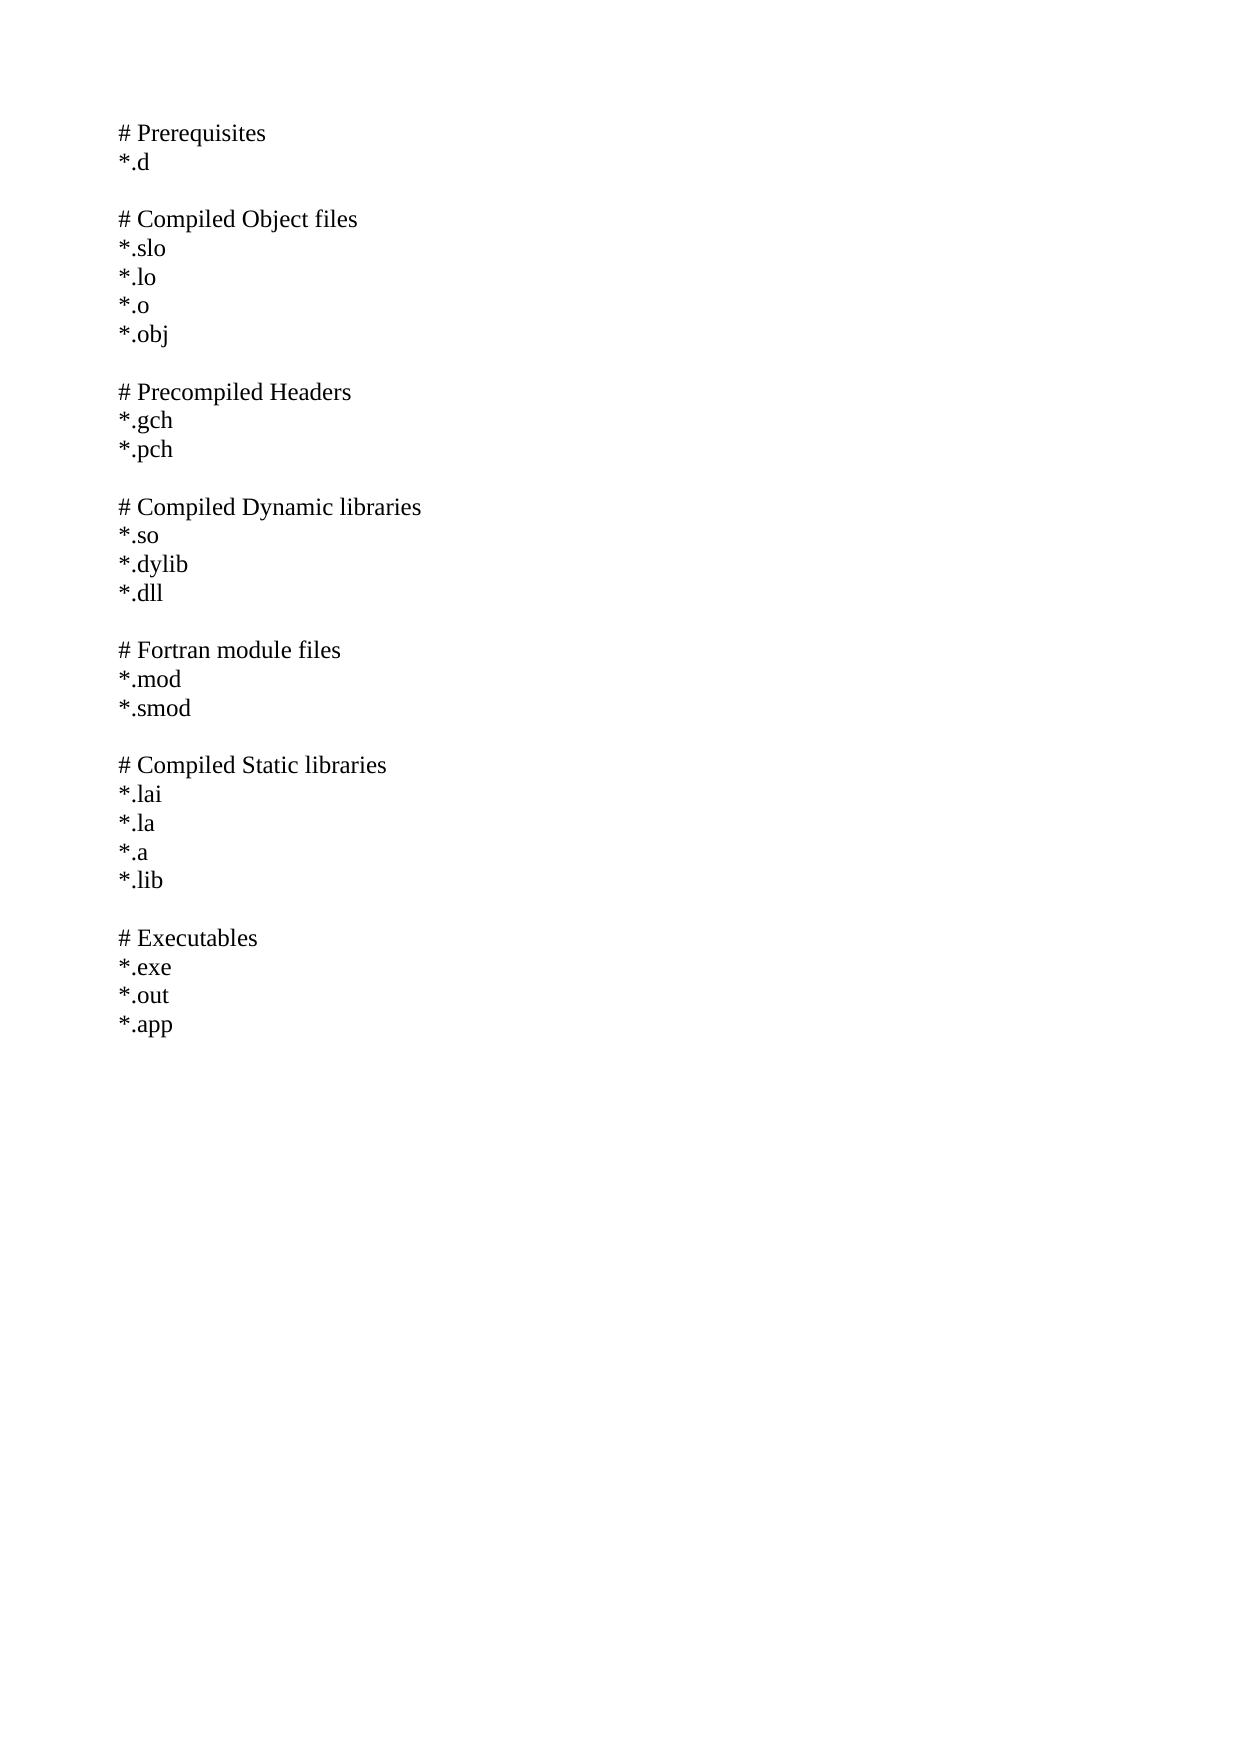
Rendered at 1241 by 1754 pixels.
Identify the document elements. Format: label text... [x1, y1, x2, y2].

text *.lo [118, 262, 1122, 291]
text *.slo [118, 233, 1122, 262]
text # Compiled Dynamic libraries [118, 492, 1122, 521]
text # Fortran module files [118, 636, 1122, 664]
text # Compiled Object files [118, 204, 1122, 233]
text *.d [118, 147, 1122, 176]
text *.la [118, 808, 1122, 837]
text *.smod [118, 693, 1122, 722]
text *.lib [118, 866, 1122, 894]
text *.lai [118, 779, 1122, 808]
text # Prerequisites [118, 118, 1122, 147]
text *.out [118, 981, 1122, 1009]
text # Compiled Static libraries [118, 751, 1122, 779]
text # Precompiled Headers [118, 377, 1122, 406]
text *.dylib [118, 549, 1122, 578]
text *.app [118, 1009, 1122, 1038]
text *.so [118, 521, 1122, 549]
text *.obj [118, 319, 1122, 348]
text *.pch [118, 434, 1122, 463]
text *.a [118, 837, 1122, 866]
text *.dll [118, 578, 1122, 607]
text *.o [118, 291, 1122, 319]
text *.exe [118, 952, 1122, 981]
text # Executables [118, 923, 1122, 952]
text *.gch [118, 406, 1122, 434]
text *.mod [118, 664, 1122, 693]
